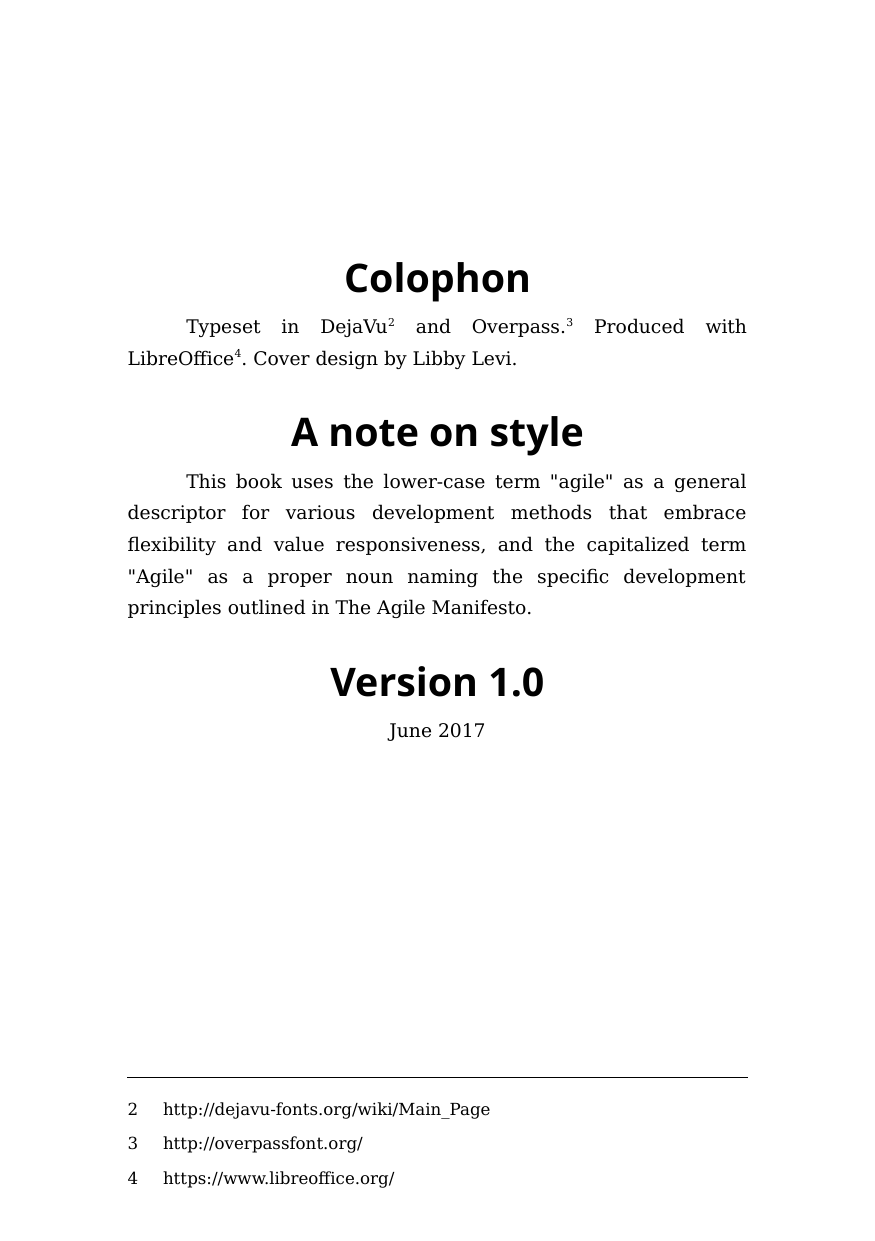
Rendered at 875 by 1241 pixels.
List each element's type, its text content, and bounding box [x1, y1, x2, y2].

text Typeset in DejaVu and Overpass. Produced with LibreOffice. Cover design by Libby Levi. [127, 316, 747, 370]
text https://www.libreoffice.org/ [127, 1169, 747, 1188]
text http://overpassfont.org/ [127, 1134, 747, 1154]
text This book uses the lower-case term "agile" as a general descriptor for various development methods that embrace flexibility and value responsiveness, and the capitalized term "Agile" as a proper noun naming the specific development principles outlined in The Agile Manifesto. [127, 471, 747, 619]
subtitle Colophon [127, 250, 747, 304]
text June 2017 [127, 720, 747, 742]
subtitle A note on style [127, 404, 747, 458]
text http://dejavu-fonts.org/wiki/Main_Page [127, 1100, 747, 1119]
subtitle Version 1.0 [127, 654, 747, 708]
